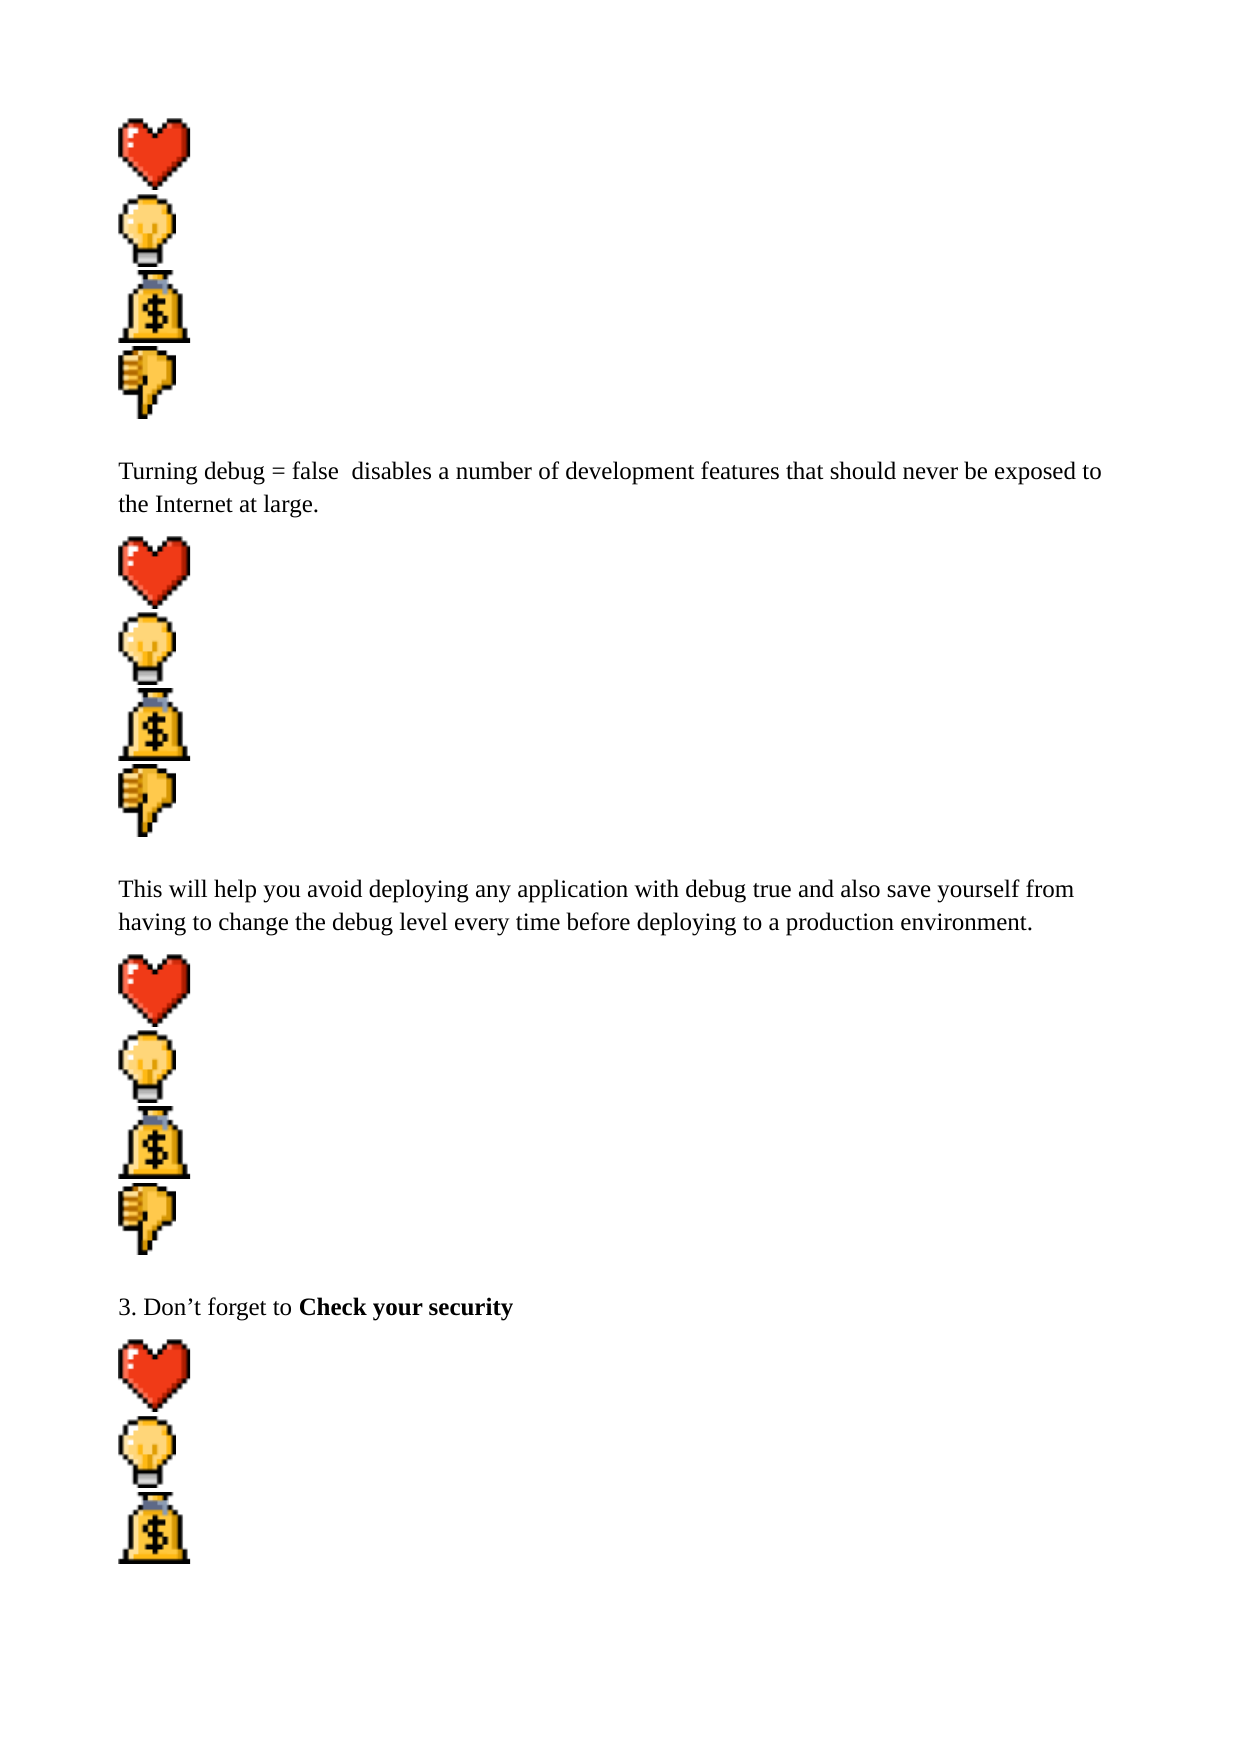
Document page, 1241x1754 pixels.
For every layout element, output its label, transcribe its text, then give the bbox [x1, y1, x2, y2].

picture [118, 1106, 191, 1179]
picture [118, 1339, 191, 1412]
text This will help you avoid deploying any application with debug true and also save yourself from having to change the debug level every time before deploying to a production environment. [118, 874, 1122, 936]
picture [118, 1183, 176, 1255]
picture [118, 1030, 176, 1103]
picture [118, 194, 176, 267]
text 3. Don’t forget to Check your security [118, 1292, 1122, 1321]
picture [118, 764, 176, 837]
picture [118, 118, 191, 190]
picture [118, 612, 176, 685]
picture [118, 270, 191, 343]
picture [118, 346, 176, 419]
picture [118, 1416, 176, 1488]
picture [118, 954, 191, 1027]
picture [118, 688, 191, 761]
picture [118, 1492, 191, 1564]
picture [118, 536, 191, 609]
text Turning debug = false disables a number of development features that should never be exposed to the Internet at large. [118, 456, 1122, 517]
